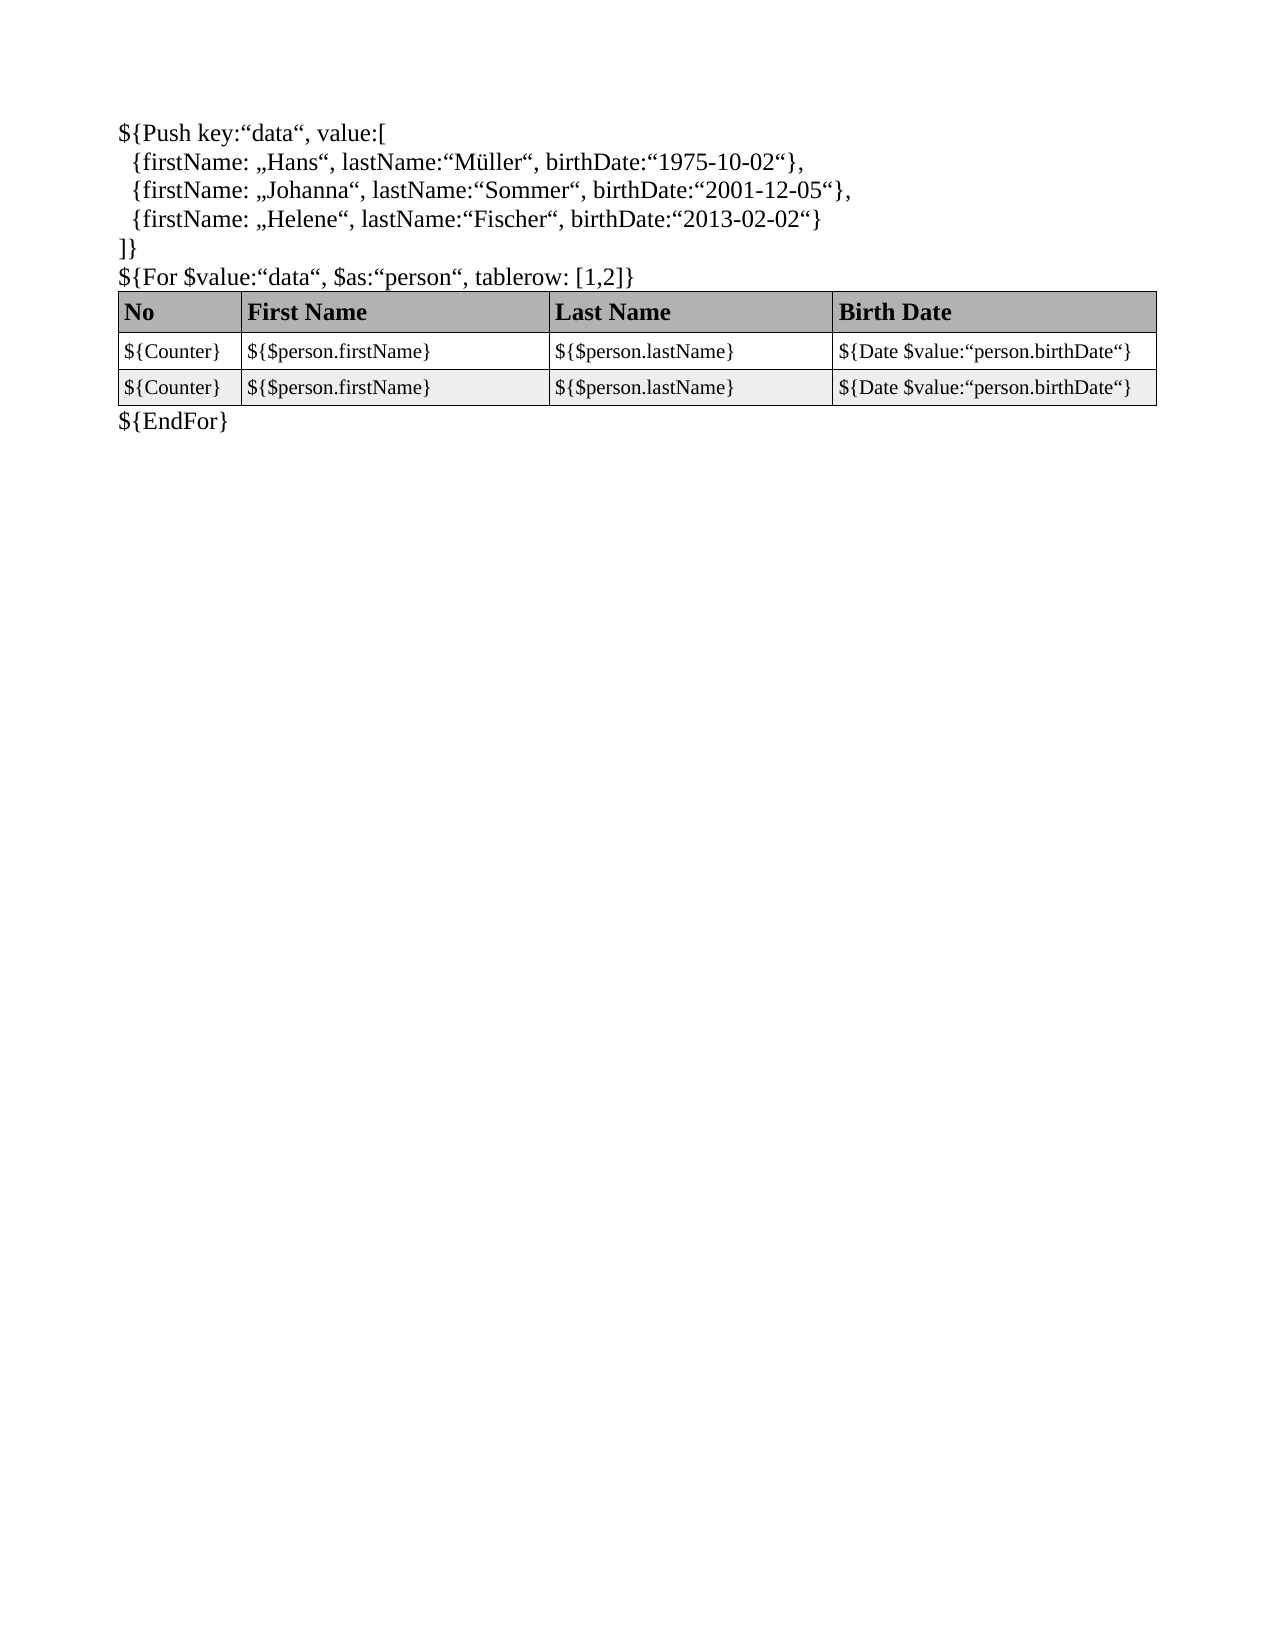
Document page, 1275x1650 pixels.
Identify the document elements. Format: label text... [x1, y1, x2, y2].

table_cell ${Counter} [119, 370, 241, 405]
table_cell ${$person.lastName} [550, 370, 832, 405]
table_cell ${$person.firstName} [242, 333, 549, 368]
table_cell ${$person.lastName} [550, 333, 832, 368]
table_cell ${Counter} [119, 333, 241, 368]
table_cell ${Date $value:“person.birthDate“} [833, 333, 1156, 368]
table_header No [119, 292, 241, 332]
table_cell ${Date $value:“person.birthDate“} [833, 370, 1156, 405]
table_header Last Name [550, 292, 832, 332]
text ${For $value:“data“, $as:“person“, tablerow: [1,2]} [118, 262, 1157, 291]
text ${EndFor} [118, 406, 1157, 435]
table_header First Name [242, 292, 549, 332]
table_header Birth Date [833, 292, 1156, 332]
text ${Push key:“data“, value:[ {firstName: „Hans“, lastName:“Müller“, birthDate:“1975-10-02“}, {firstName: „Johanna“, lastName:“Sommer“, birthDate:“2001-12-05“}, {firstName: „Helene“, lastName:“Fischer“, birthDate:“2013-02-02“} ]} [118, 118, 1157, 262]
table_cell ${$person.firstName} [242, 370, 549, 405]
